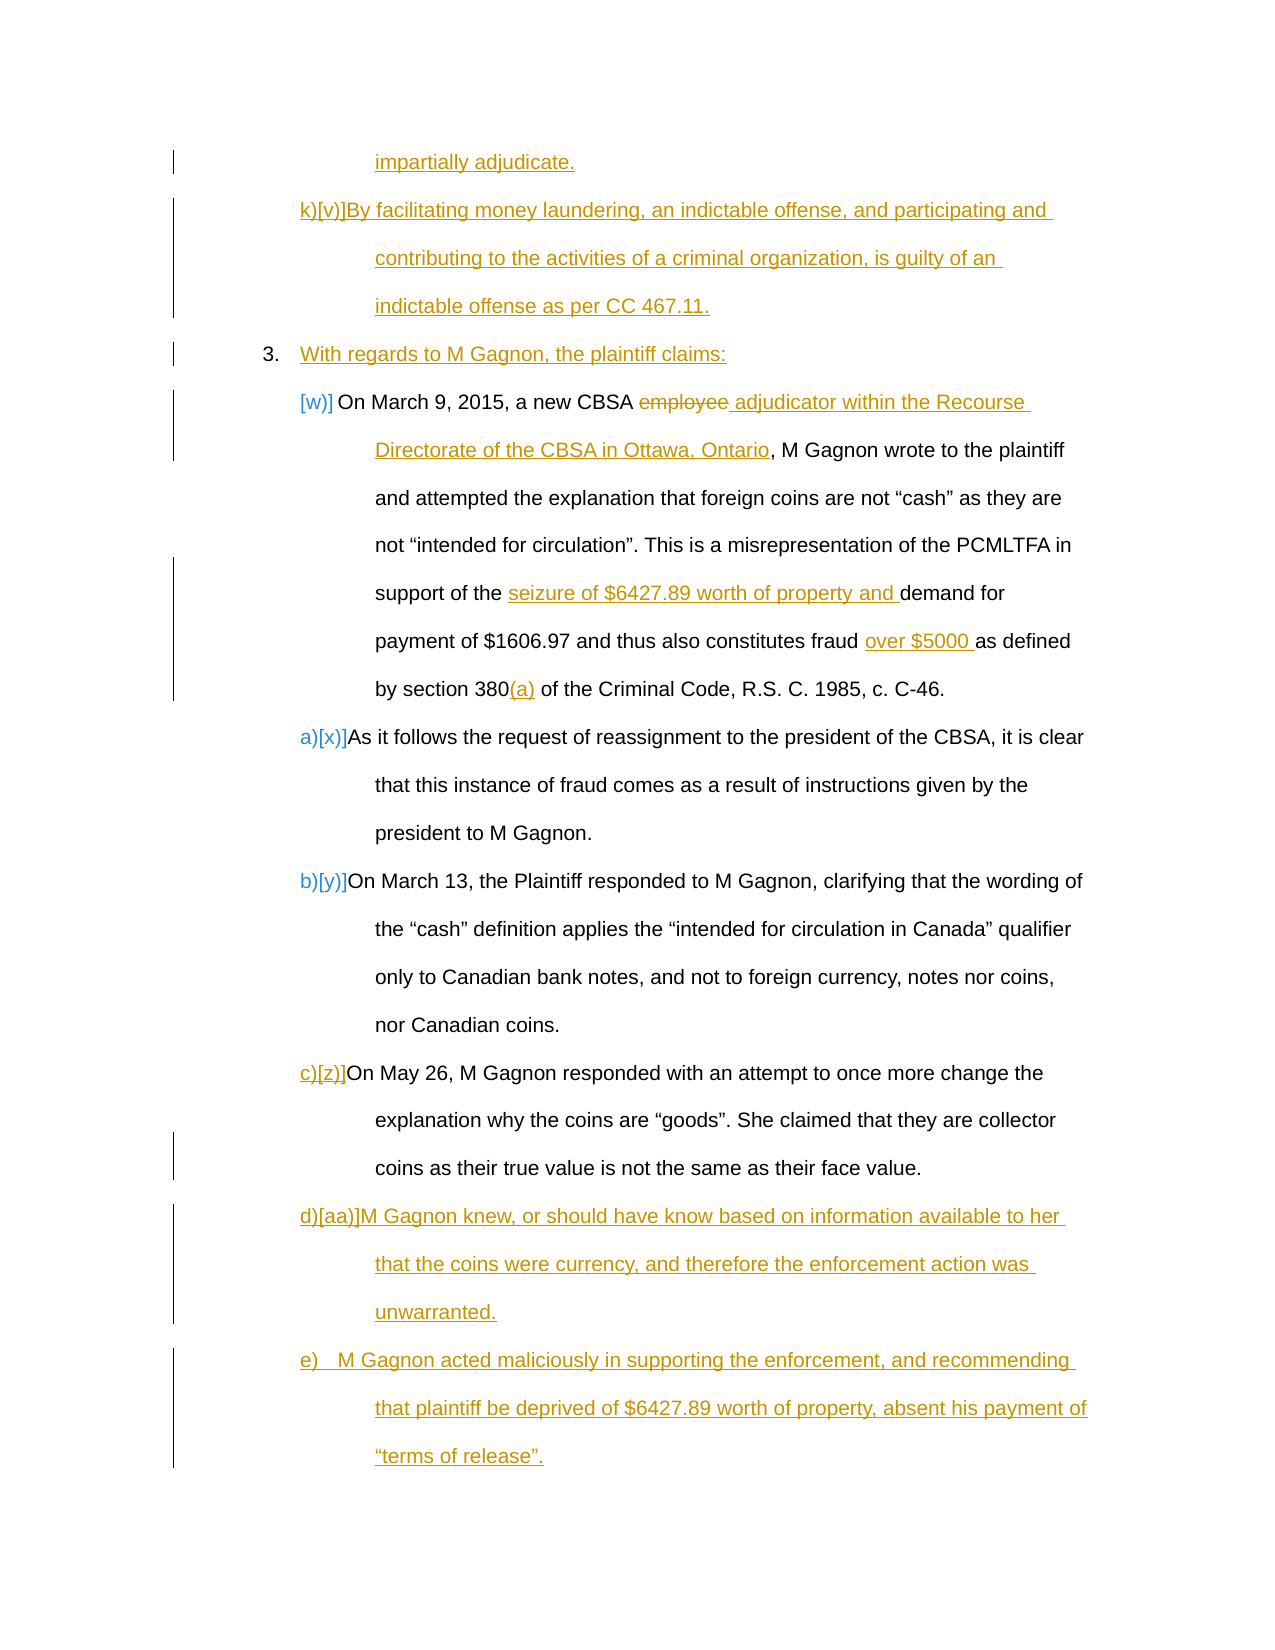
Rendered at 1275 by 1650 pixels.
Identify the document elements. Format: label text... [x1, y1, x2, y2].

list M Gagnon knew, or should have know based on information available to her that the coins were currency, and therefore the enforcement action was unwarranted. [300, 1204, 1087, 1324]
list With regards to M Gagnon, the plaintiff claims: [262, 342, 1087, 366]
list impartially adjudicate. [300, 150, 1087, 174]
list On March 9, 2015, a new CBSA adjudicator within the Recourse Directorate of the CBSA in Ottawa, Ontario, M Gagnon wrote to the plaintiff and attempted the explanation that foreign coins are not “cash” as they are not “intended for circulation”. This is a misrepresentation of the PCMLTFA in support of the seizure of $6427.89 worth of property and demand for payment of $1606.97 and thus also constitutes fraud over $5000 as defined by section 380(a) of the Criminal Code, R.S. C. 1985, c. C-46. [300, 389, 1087, 701]
list By facilitating money laundering, an indictable offense, and participating and contributing to the activities of a criminal organization, is guilty of an indictable offense as per CC 467.11. [300, 198, 1087, 318]
list M Gagnon acted maliciously in supporting the enforcement, and recommending that plaintiff be deprived of $6427.89 worth of property, absent his payment of “terms of release”. [300, 1348, 1087, 1468]
list On May 26, M Gagnon responded with an attempt to once more change the explanation why the coins are “goods”. She claimed that they are collector coins as their true value is not the same as their face value. [300, 1060, 1087, 1180]
list On March 13, the Plaintiff responded to M Gagnon, clarifying that the wording of the “cash” definition applies the “intended for circulation in Canada” qualifier only to Canadian bank notes, and not to foreign currency, notes nor coins, nor Canadian coins. [300, 869, 1087, 1036]
list As it follows the request of reassignment to the president of the CBSA, it is clear that this instance of fraud comes as a result of instructions given by the president to M Gagnon. [300, 725, 1087, 845]
